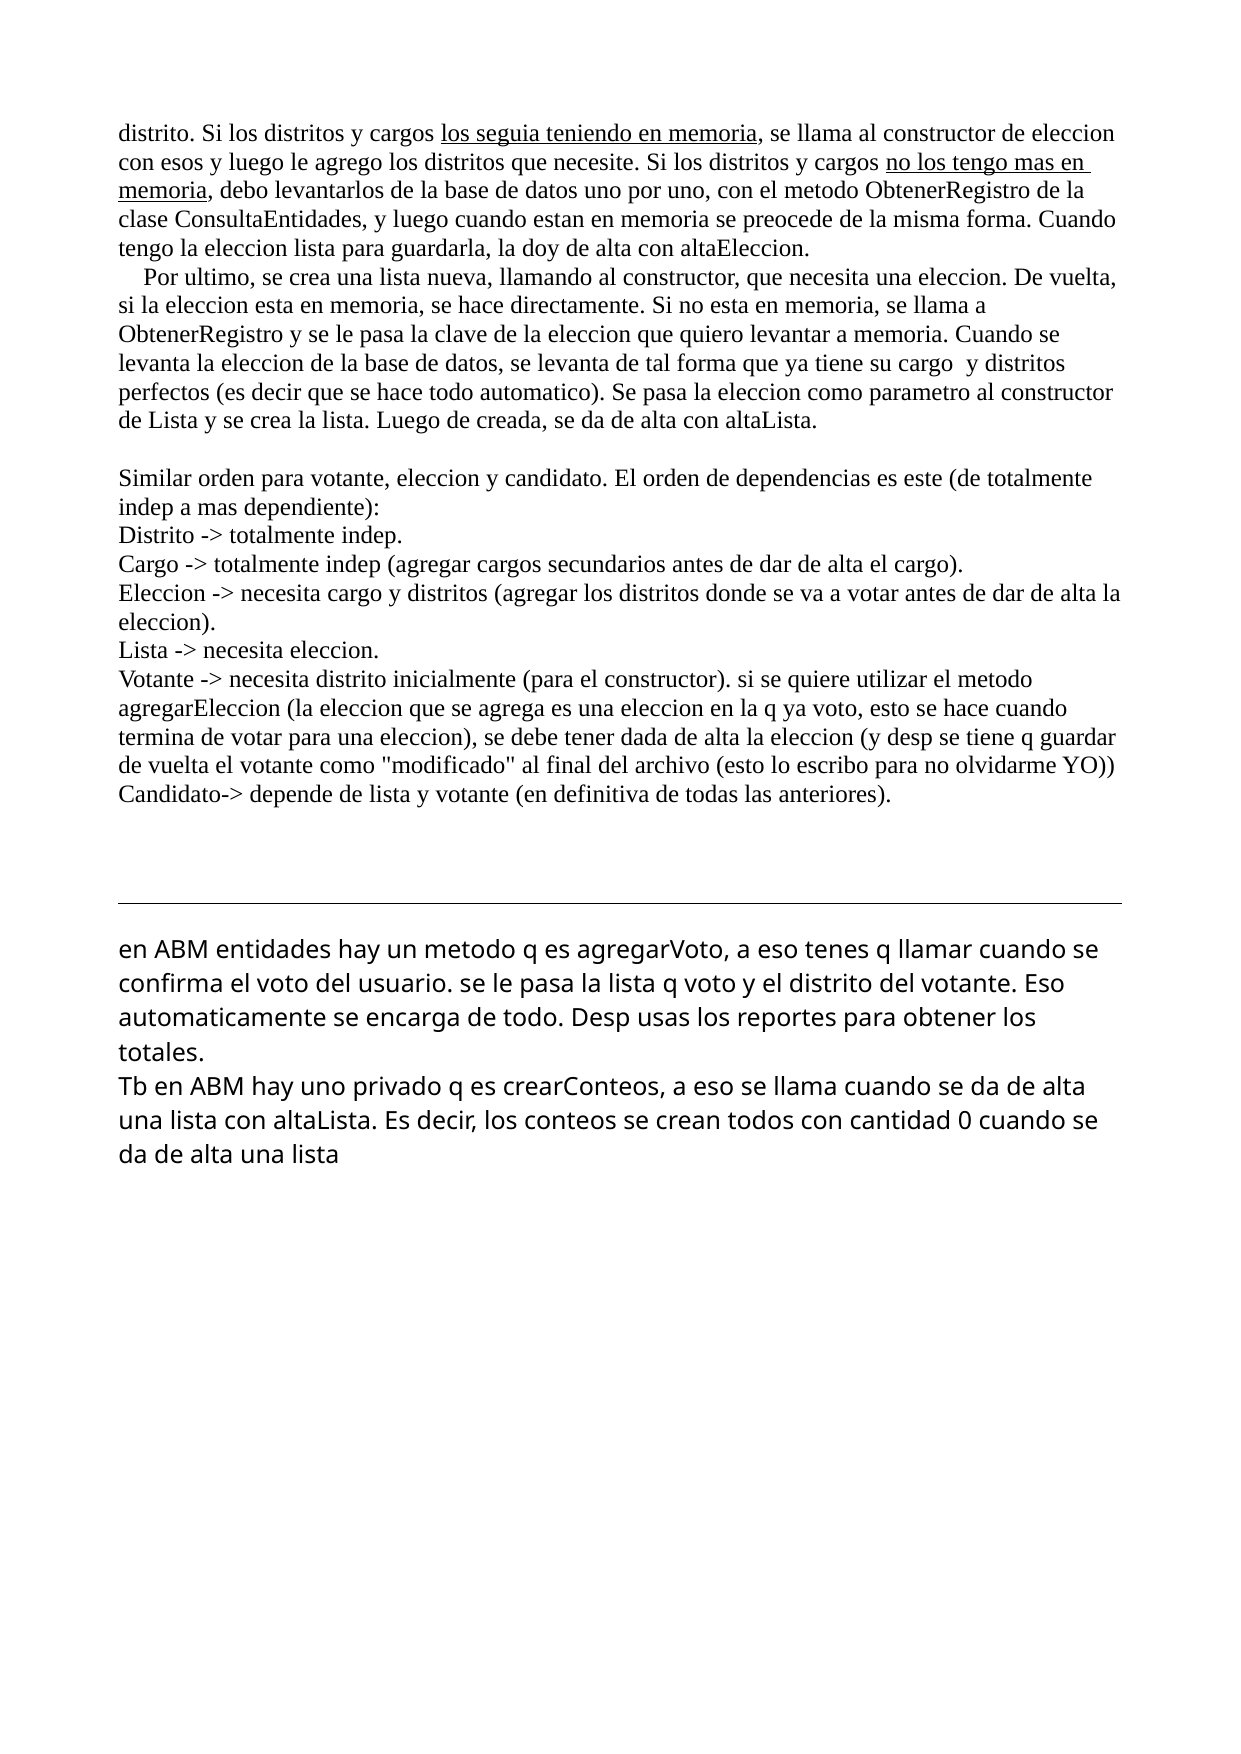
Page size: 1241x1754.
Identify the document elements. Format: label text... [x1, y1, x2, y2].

text distrito. Si los distritos y cargos los seguia teniendo en memoria, se llama al constructor de eleccion con esos y luego le agrego los distritos que necesite. Si los distritos y cargos no los tengo mas en memoria, debo levantarlos de la base de datos uno por uno, con el metodo ObtenerRegistro de la clase ConsultaEntidades, y luego cuando estan en memoria se preocede de la misma forma. Cuando tengo la eleccion lista para guardarla, la doy de alta con altaEleccion. Por ultimo, se crea una lista nueva, llamando al constructor, que necesita una eleccion. De vuelta, si la eleccion esta en memoria, se hace directamente. Si no esta en memoria, se llama a ObtenerRegistro y se le pasa la clave de la eleccion que quiero levantar a memoria. Cuando se levanta la eleccion de la base de datos, se levanta de tal forma que ya tiene su cargo y distritos perfectos (es decir que se hace todo automatico). Se pasa la eleccion como parametro al constructor de Lista y se crea la lista. Luego de creada, se da de alta con altaLista. Similar orden para votante, eleccion y candidato. El orden de dependencias es este (de totalmente indep a mas dependiente): Distrito -> totalmente indep. Cargo -> totalmente indep (agregar cargos secundarios antes de dar de alta el cargo). Eleccion -> necesita cargo y distritos (agregar los distritos donde se va a votar antes de dar de alta la eleccion). Lista -> necesita eleccion. Votante -> necesita distrito inicialmente (para el constructor). si se quiere utilizar el metodo agregarEleccion (la eleccion que se agrega es una eleccion en la q ya voto, esto se hace cuando termina de votar para una eleccion), se debe tener dada de alta la eleccion (y desp se tiene q guardar de vuelta el votante como "modificado" al final del archivo (esto lo escribo para no olvidarme YO)) Candidato-> depende de lista y votante (en definitiva de todas las anteriores). [118, 118, 1122, 808]
text en ABM entidades hay un metodo q es agregarVoto, a eso tenes q llamar cuando se confirma el voto del usuario. se le pasa la lista q voto y el distrito del votante. Eso automaticamente se encarga de todo. Desp usas los reportes para obtener los totales. Tb en ABM hay uno privado q es crearConteos, a eso se llama cuando se da de alta una lista con altaLista. Es decir, los conteos se crean todos con cantidad 0 cuando se da de alta una lista [118, 932, 1122, 1170]
